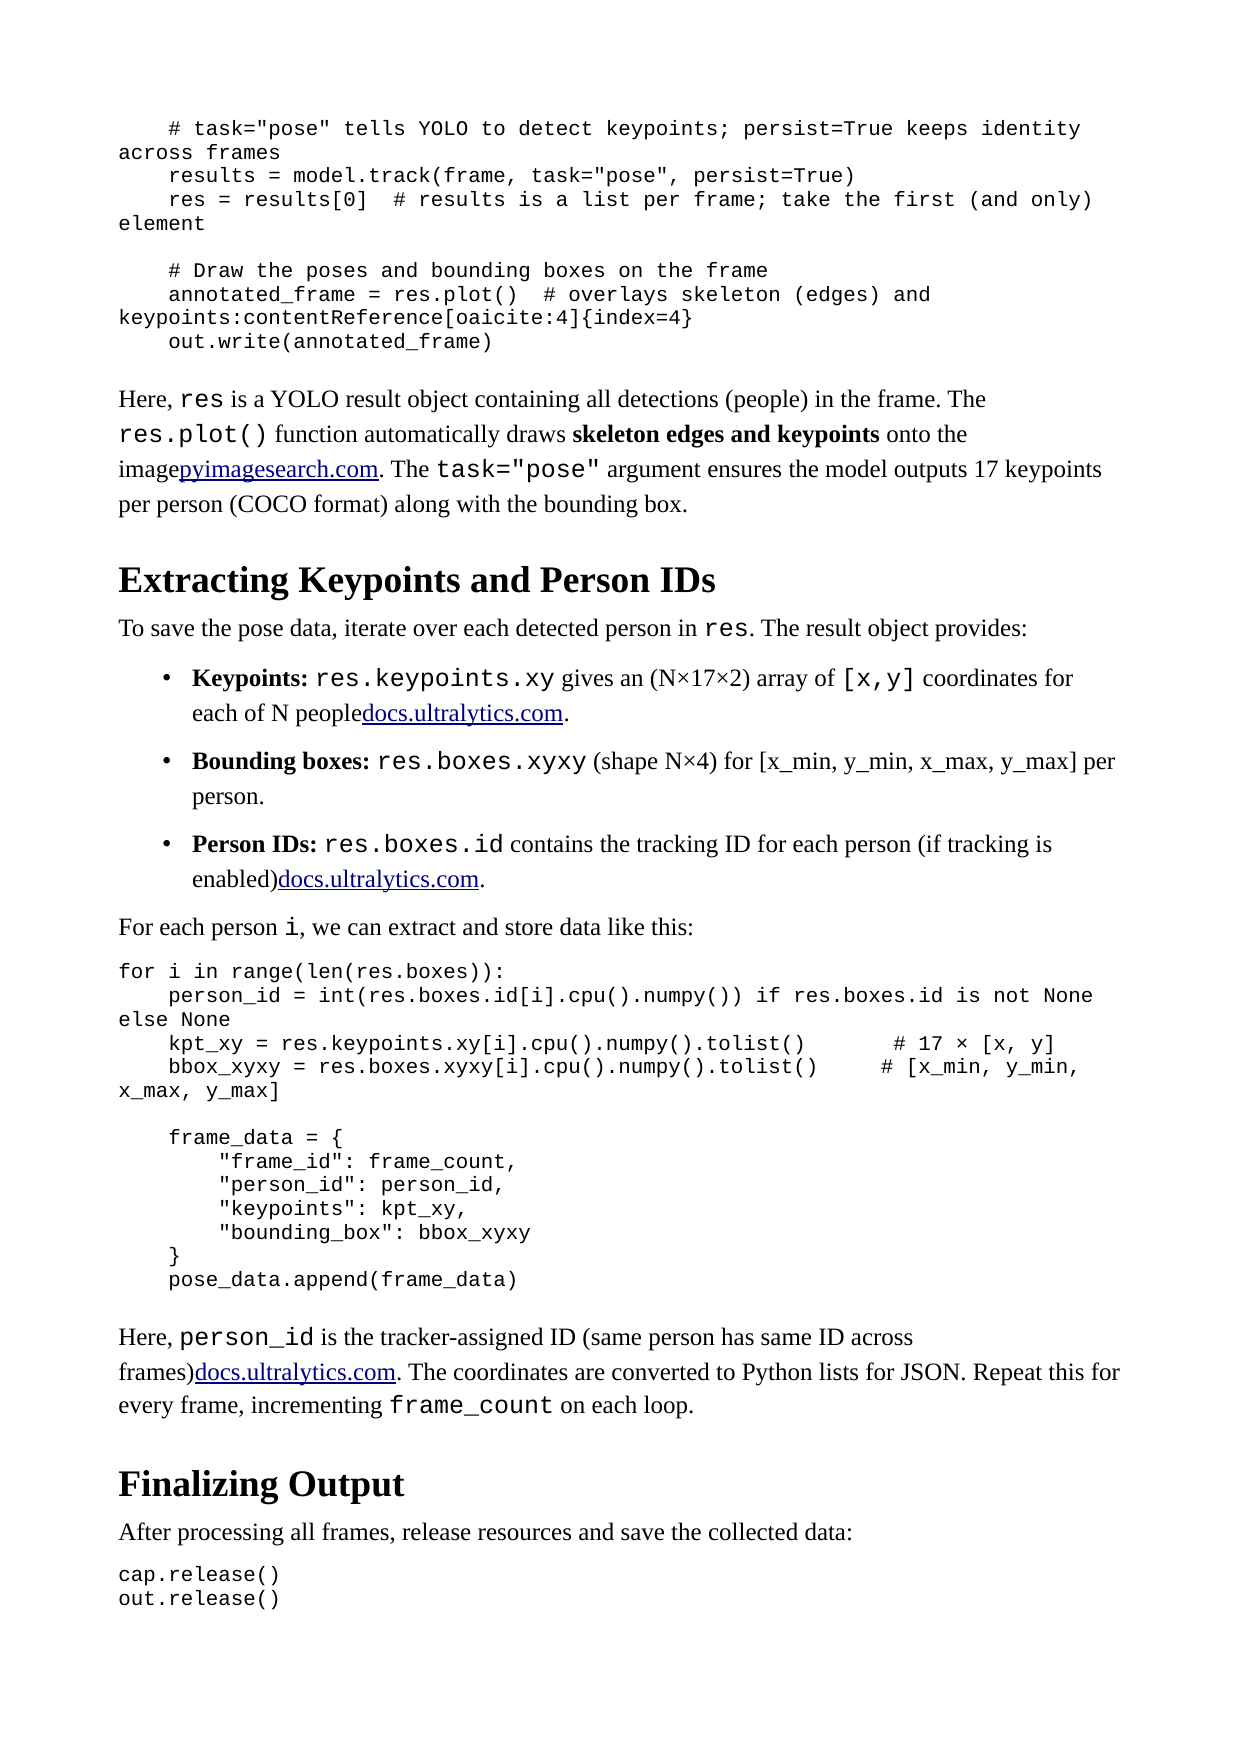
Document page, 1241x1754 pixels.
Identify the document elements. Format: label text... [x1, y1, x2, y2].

text pose_data.append(frame_data) [118, 1269, 1122, 1293]
text "keypoints": kpt_xy, [118, 1198, 1122, 1222]
text "bounding_box": bbox_xyxy [118, 1222, 1122, 1245]
text person_id = int(res.boxes.id[i].cpu().numpy()) if res.boxes.id is not None else None [118, 985, 1122, 1032]
text # Draw the poses and bounding boxes on the frame [118, 260, 1122, 284]
text frame_data = { [118, 1127, 1122, 1151]
list Keypoints: res.keypoints.xy gives an (N×17×2) array of [x,y] coordinates for each of N peopledocs.ultralytics.com. [162, 663, 1122, 727]
text cap.release() [118, 1564, 1122, 1588]
text annotated_frame = res.plot() # overlays skeleton (edges) and keypoints:contentReference[oaicite:4]{index=4} [118, 284, 1122, 331]
list Bounding boxes: res.boxes.xyxy (shape N×4) for [x_min, y_min, x_max, y_max] per person. [162, 746, 1122, 810]
text "frame_id": frame_count, [118, 1151, 1122, 1174]
subtitle Extracting Keypoints and Person IDs [118, 558, 1122, 601]
text out.release() [118, 1588, 1122, 1612]
text for i in range(len(res.boxes)): [118, 962, 1122, 985]
text To save the pose data, iterate over each detected person in res. The result object provides: [118, 613, 1122, 644]
text "person_id": person_id, [118, 1174, 1122, 1198]
text results = model.track(frame, task="pose", persist=True) [118, 165, 1122, 189]
text Here, res is a YOLO result object containing all detections (people) in the frame. The res.plot() function automatically draws skeleton edges and keypoints onto the imagepyimagesearch.com. The task="pose" argument ensures the model outputs 17 keypoints per person (COCO format) along with the bounding box. [118, 384, 1122, 518]
text bbox_xyxy = res.boxes.xyxy[i].cpu().numpy().tolist() # [x_min, y_min, x_max, y_max] [118, 1056, 1122, 1103]
text After processing all frames, release resources and save the collected data: [118, 1517, 1122, 1545]
text For each person i, we can extract and store data like this: [118, 912, 1122, 942]
text kpt_xy = res.keypoints.xy[i].cpu().numpy().tolist() # 17 × [x, y] [118, 1032, 1122, 1056]
list Person IDs: res.boxes.id contains the tracking ID for each person (if tracking is enabled)docs.ultralytics.com. [162, 829, 1122, 893]
text # task="pose" tells YOLO to detect keypoints; persist=True keeps identity across frames [118, 118, 1122, 165]
subtitle Finalizing Output [118, 1461, 1122, 1504]
text Here, person_id is the tracker-assigned ID (same person has same ID across frames)docs.ultralytics.com. The coordinates are converted to Python lists for JSON. Repeat this for every frame, incrementing frame_count on each loop. [118, 1322, 1122, 1421]
text res = results[0] # results is a list per frame; take the first (and only) element [118, 189, 1122, 236]
text out.write(annotated_frame) [118, 331, 1122, 354]
text } [118, 1245, 1122, 1269]
